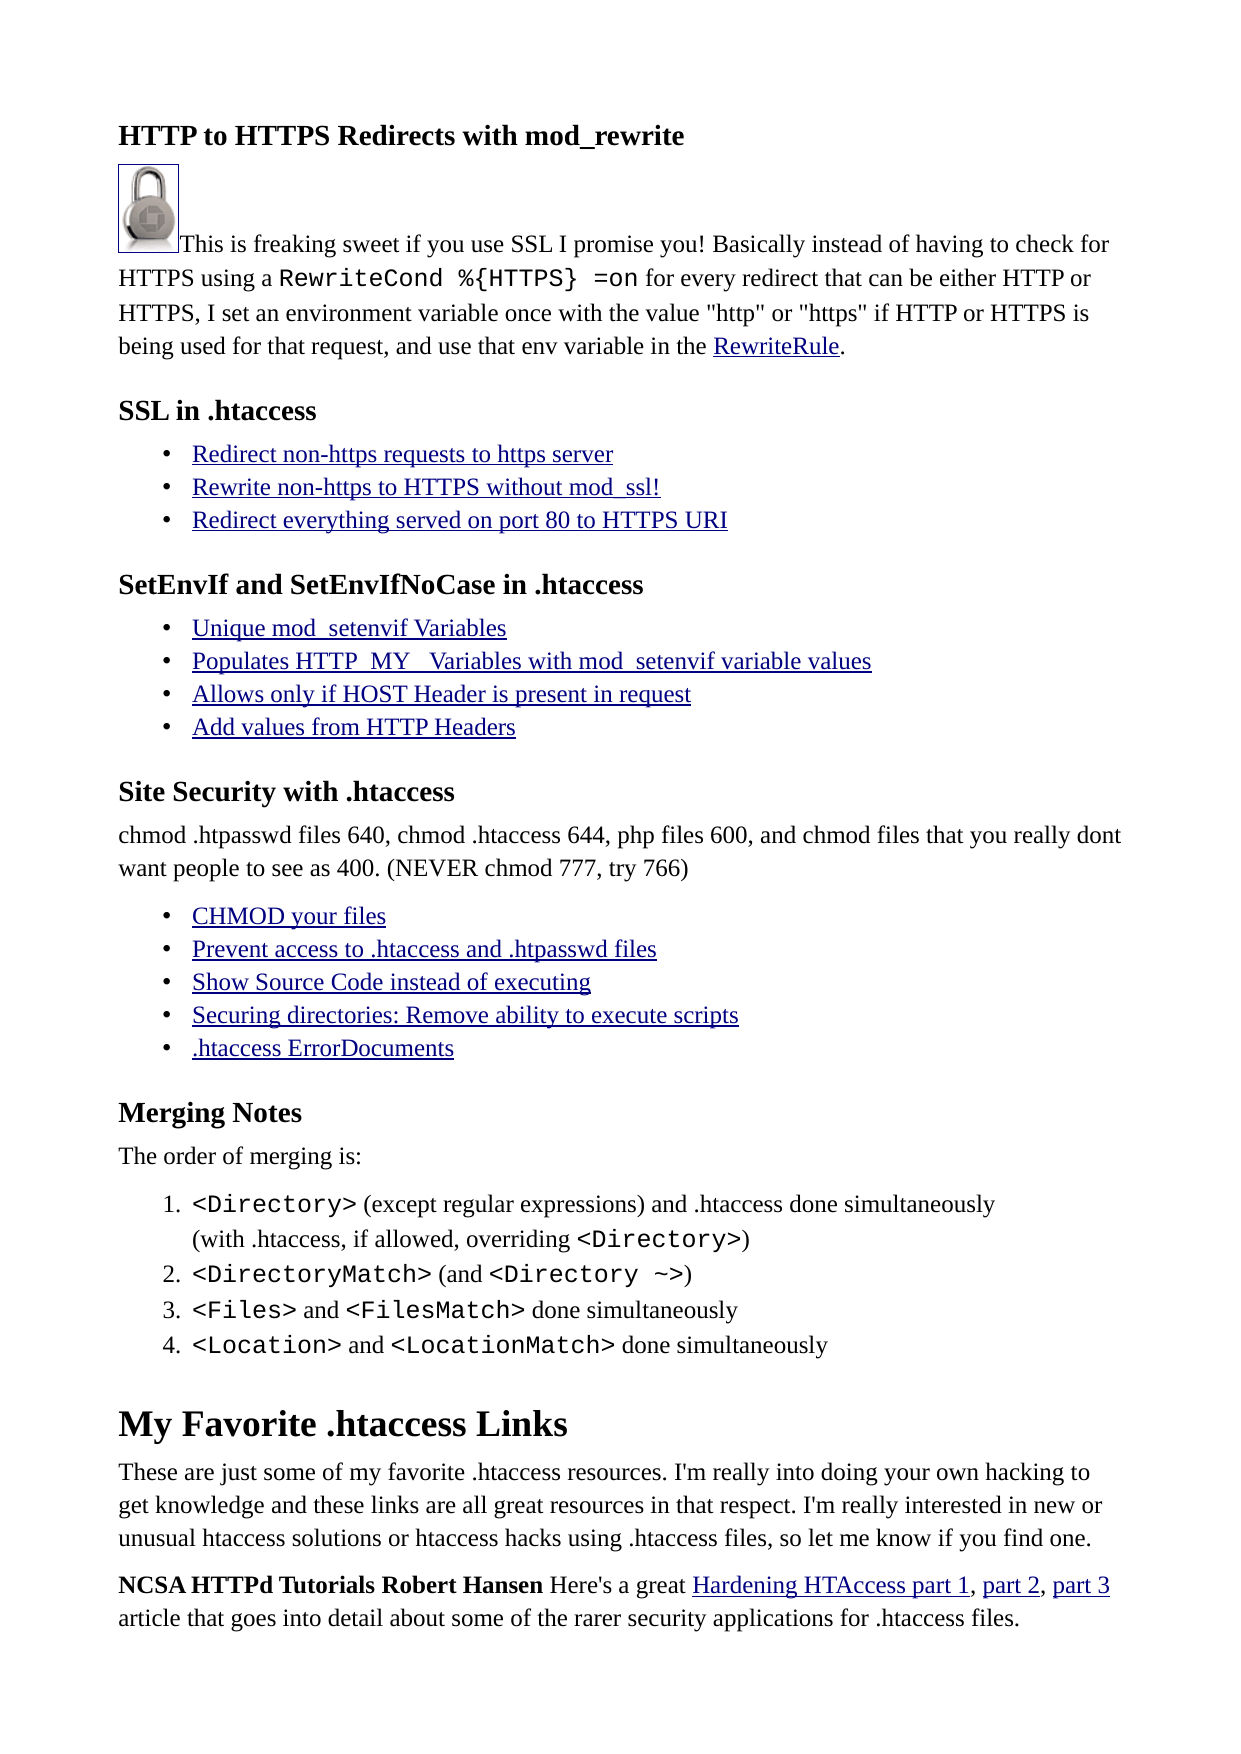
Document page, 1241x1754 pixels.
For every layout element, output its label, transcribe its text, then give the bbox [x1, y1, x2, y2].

text chmod .htpasswd files 640, chmod .htaccess 644, php files 600, and chmod files that you really dont want people to see as 400. (NEVER chmod 777, try 766) [118, 821, 1122, 882]
list <Files> and <FilesMatch> done simultaneously [162, 1295, 1122, 1326]
subtitle HTTP to HTTPS Redirects with mod_rewrite [118, 118, 1122, 152]
list <Directory> (except regular expressions) and .htaccess done simultaneously (with .htaccess, if allowed, overriding <Directory>) [162, 1189, 1122, 1255]
subtitle SSL in .htaccess [118, 393, 1122, 426]
list Unique mod_setenvif Variables [162, 613, 1122, 642]
text NCSA HTTPd Tutorials Robert Hansen Here's a great Hardening HTAccess part 1, part 2, part 3 article that goes into detail about some of the rarer security applications for .htaccess files. [118, 1571, 1122, 1632]
list Rewrite non-https to HTTPS without mod_ssl! [162, 472, 1122, 501]
subtitle My Favorite .htaccess Links [118, 1401, 1122, 1444]
list <DirectoryMatch> (and <Directory ~>) [162, 1259, 1122, 1290]
list <Location> and <LocationMatch> done simultaneously [162, 1330, 1122, 1361]
subtitle SetEnvIf and SetEnvIfNoCase in .htaccess [118, 567, 1122, 601]
list .htaccess ErrorDocuments [162, 1033, 1122, 1062]
list CHMOD your files [162, 901, 1122, 930]
picture [119, 165, 178, 252]
text The order of merging is: [118, 1141, 1122, 1170]
list Allows only if HOST Header is present in request [162, 679, 1122, 708]
subtitle Merging Notes [118, 1095, 1122, 1129]
text This is freaking sweet if you use SSL I promise you! Basically instead of having to check for HTTPS using a RewriteCond %{HTTPS} =on for every redirect that can be either HTTP or HTTPS, I set an environment variable once with the value "http" or "https" if HTTP or HTTPS is being used for that request, and use that env variable in the RewriteRule. [118, 164, 1122, 359]
list Prevent access to .htaccess and .htpasswd files [162, 934, 1122, 963]
list Redirect everything served on port 80 to HTTPS URI [162, 505, 1122, 534]
text These are just some of my favorite .htaccess resources. I'm really into doing your own hacking to get knowledge and these links are all great resources in that respect. I'm really interested in new or unusual htaccess solutions or htaccess hacks using .htaccess files, so let me know if you find one. [118, 1457, 1122, 1552]
list Show Source Code instead of executing [162, 967, 1122, 996]
subtitle Site Security with .htaccess [118, 774, 1122, 808]
list Add values from HTTP Headers [162, 712, 1122, 741]
list Populates HTTP_MY_ Variables with mod_setenvif variable values [162, 646, 1122, 675]
list Securing directories: Remove ability to execute scripts [162, 1000, 1122, 1029]
list Redirect non-https requests to https server [162, 439, 1122, 468]
